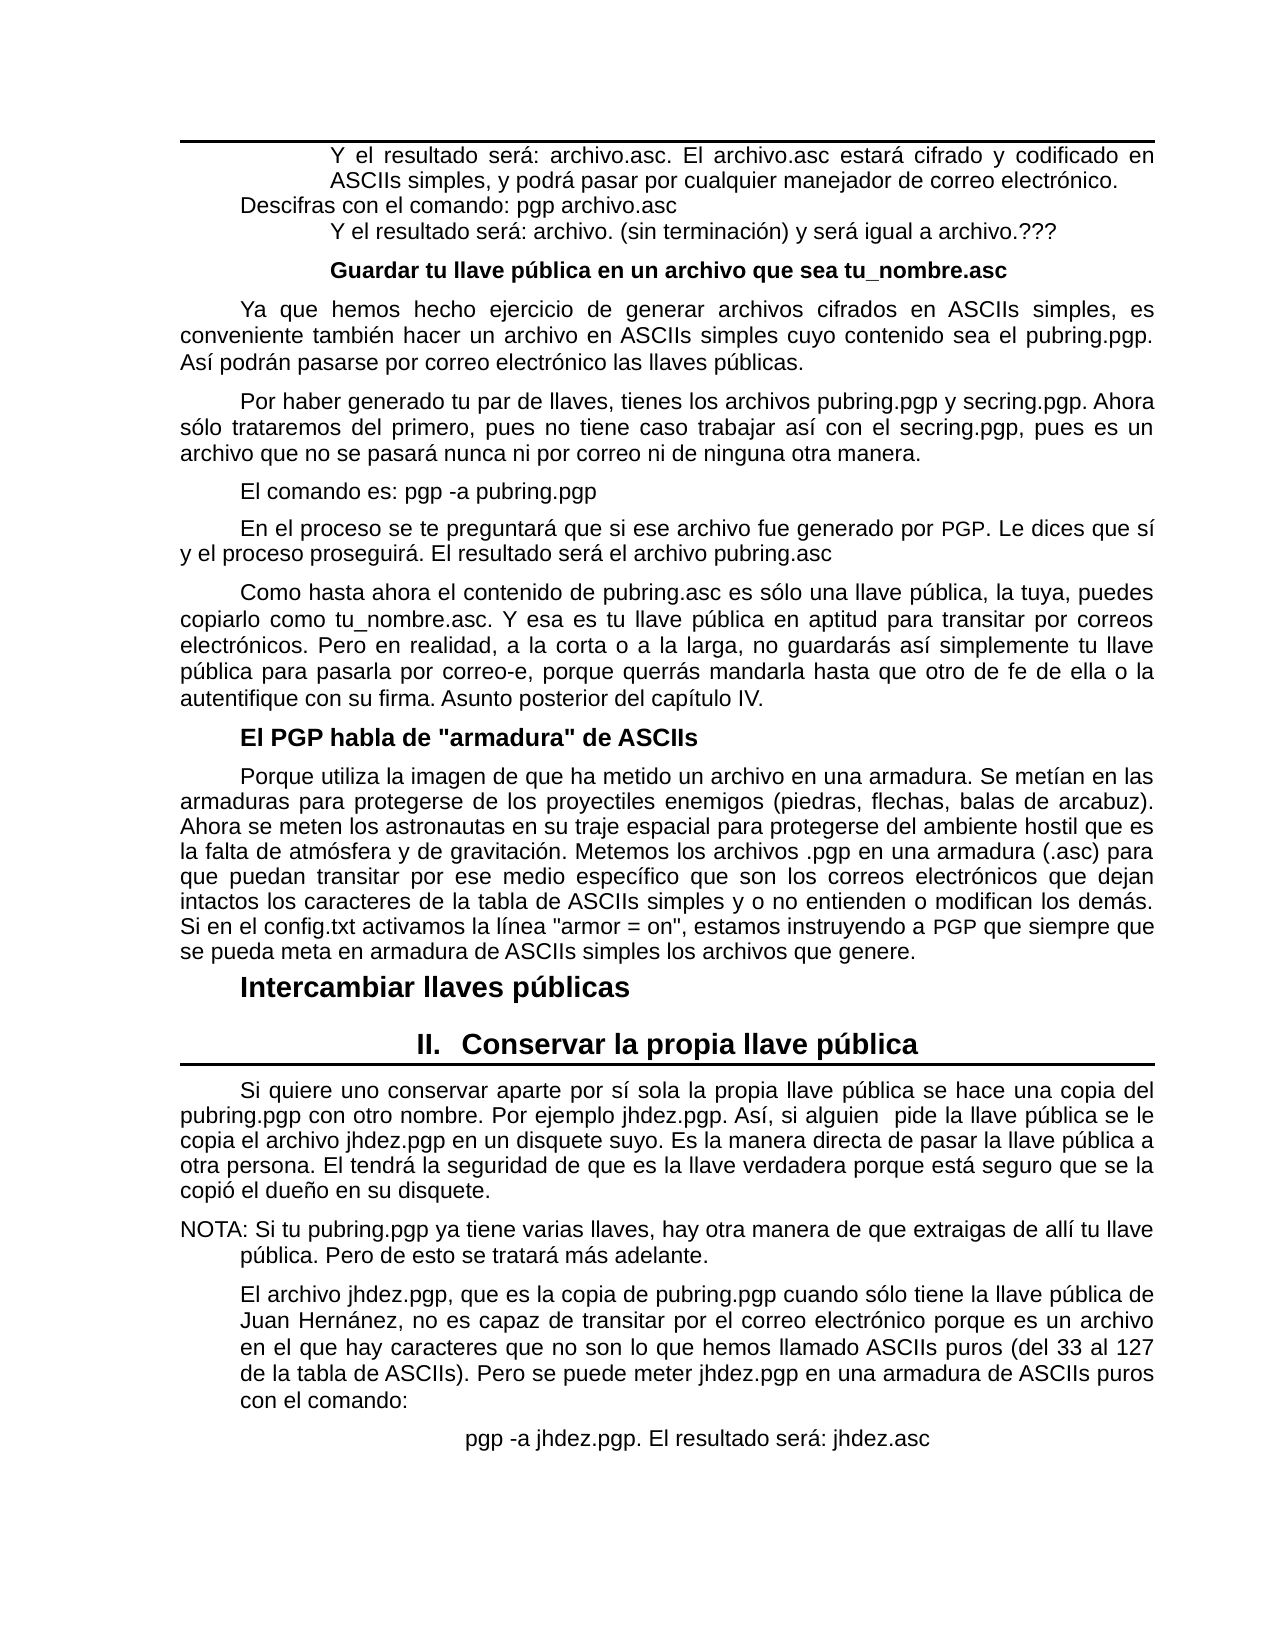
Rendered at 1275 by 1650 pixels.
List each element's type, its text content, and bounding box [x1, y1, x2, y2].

text En el proceso se te preguntará que si ese archivo fue generado por PGP. Le dices que sí y el proceso proseguirá. El resultado será el archivo pubring.asc [180, 517, 1155, 567]
text NOTA: Si tu pubring.pgp ya tiene varias llaves, hay otra manera de que extraigas de allí tu llave pública. Pero de esto se tratará más adelante. [180, 1216, 1155, 1269]
text El comando es: pgp -a pubring.pgp [180, 479, 1155, 504]
text Ya que hemos hecho ejercicio de generar archivos cifrados en ASCIIs simples, es conveniente también hacer un archivo en ASCIIs simples cuyo contenido sea el pubring.pgp. Así podrán pasarse por correo electrónico las llaves públicas. [180, 296, 1155, 375]
text pgp -a jhdez.pgp. El resultado será: jhdez.asc [240, 1425, 1155, 1452]
text El archivo jhdez.pgp, que es la copia de pubring.pgp cuando sólo tiene la llave pública de Juan Hernánez, no es capaz de transitar por el correo electrónico porque es un archivo en el que hay caracteres que no son lo que hemos llamado ASCIIs puros (del 33 al 127 de la tabla de ASCIIs). Pero se puede meter jhdez.pgp en una armadura de ASCIIs puros con el comando: [240, 1281, 1155, 1413]
text Y el resultado será: archivo.asc. El archivo.asc estará cifrado y codificado en ASCIIs simples, y podrá pasar por cualquier manejador de correo electrónico. [330, 143, 1155, 193]
text Porque utiliza la imagen de que ha metido un archivo en una armadura. Se metían en las armaduras para protegerse de los proyectiles enemigos (piedras, flechas, balas de arcabuz). Ahora se meten los astronautas en su traje espacial para protegerse del ambiente hostil que es la falta de atmósfera y de gravitación. Metemos los archivos .pgp en una armadura (.asc) para que puedan transitar por ese medio específico que son los correos electrónicos que dejan intactos los caracteres de la tabla de ASCIIs simples y o no entienden o modifican los demás. Si en el config.txt activamos la línea "armor = on", estamos instruyendo a PGP que siempre que se pueda meta en armadura de ASCIIs simples los archivos que genere. [180, 765, 1155, 965]
subtitle Conservar la propia llave pública [180, 1027, 1155, 1063]
text Como hasta ahora el contenido de pubring.asc es sólo una llave pública, la tuya, puedes copiarlo como tu_nombre.asc. Y esa es tu llave pública en aptitud para transitar por correos electrónicos. Pero en realidad, a la corta o a la larga, no guardarás así simplemente tu llave pública para pasarla por correo-e, porque querrás mandarla hasta que otro de fe de ella o la autentifique con su firma. Asunto posterior del capítulo IV. [180, 579, 1155, 711]
text Descifras con el comando: pgp archivo.asc [180, 193, 1155, 218]
text Y el resultado será: archivo. (sin terminación) y será igual a archivo.??? [330, 218, 1155, 245]
text El PGP habla de "armadura" de ASCIIs [180, 723, 1155, 752]
text Intercambiar llaves públicas [180, 977, 1155, 1002]
text Por haber generado tu par de llaves, tienes los archivos pubring.pgp y secring.pgp. Ahora sólo trataremos del primero, pues no tiene caso trabajar así con el secring.pgp, pues es un archivo que no se pasará nunca ni por correo ni de ninguna otra manera. [180, 388, 1155, 467]
text Guardar tu llave pública en un archivo que sea tu_nombre.asc [330, 257, 1155, 283]
text Si quiere uno conservar aparte por sí sola la propia llave pública se hace una copia del pubring.pgp con otro nombre. Por ejemplo jhdez.pgp. Así, si alguien pide la llave pública se le copia el archivo jhdez.pgp en un disquete suyo. Es la manera directa de pasar la llave pública a otra persona. El tendrá la seguridad de que es la llave verdadera porque está seguro que se la copió el dueño en su disquete. [180, 1078, 1155, 1203]
